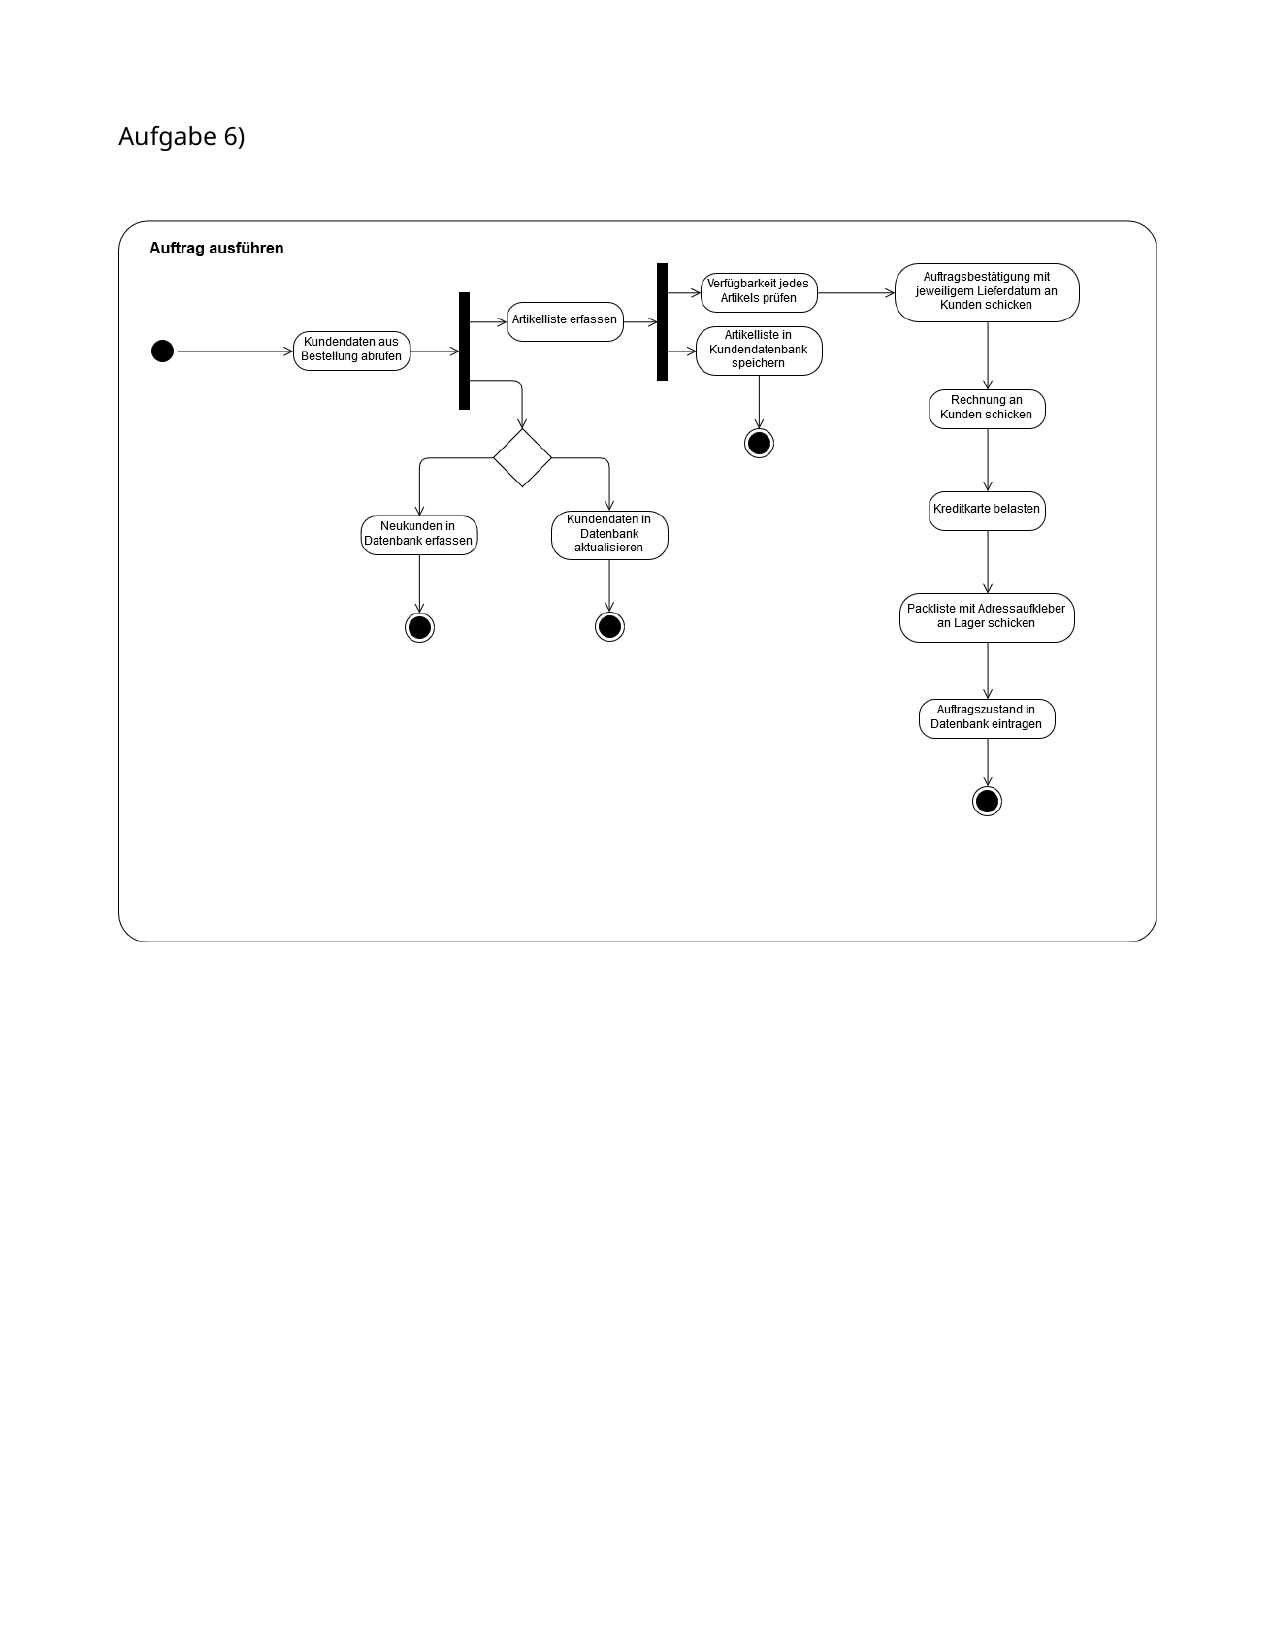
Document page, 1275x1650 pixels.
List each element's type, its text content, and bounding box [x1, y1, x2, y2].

picture [118, 220, 1157, 942]
text Aufgabe 6) [118, 118, 1157, 152]
